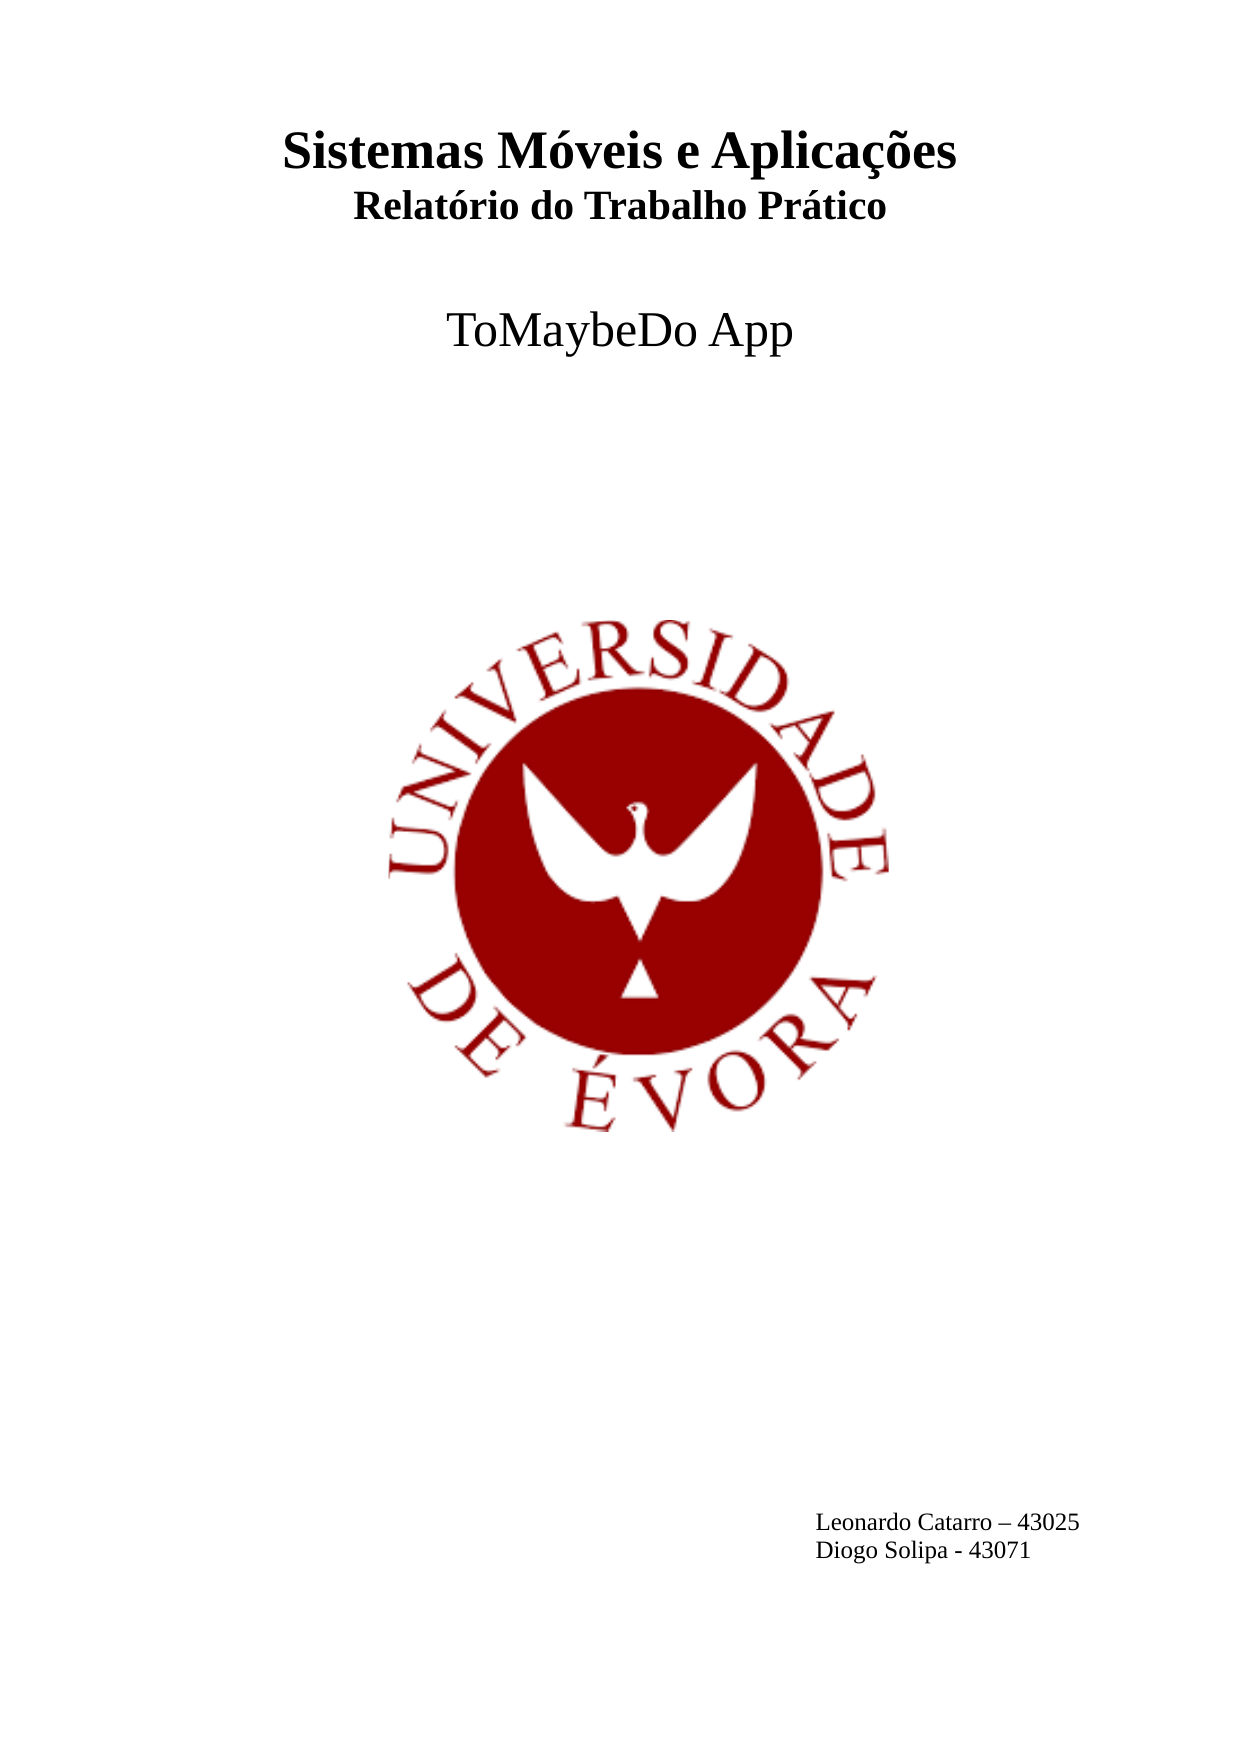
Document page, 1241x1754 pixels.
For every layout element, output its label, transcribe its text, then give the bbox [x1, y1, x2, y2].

picture [388, 620, 889, 1132]
text Relatório do Trabalho Prático [118, 180, 1122, 228]
text Sistemas Móveis e Aplicações [118, 118, 1122, 180]
text ToMaybeDo App [118, 300, 1122, 358]
